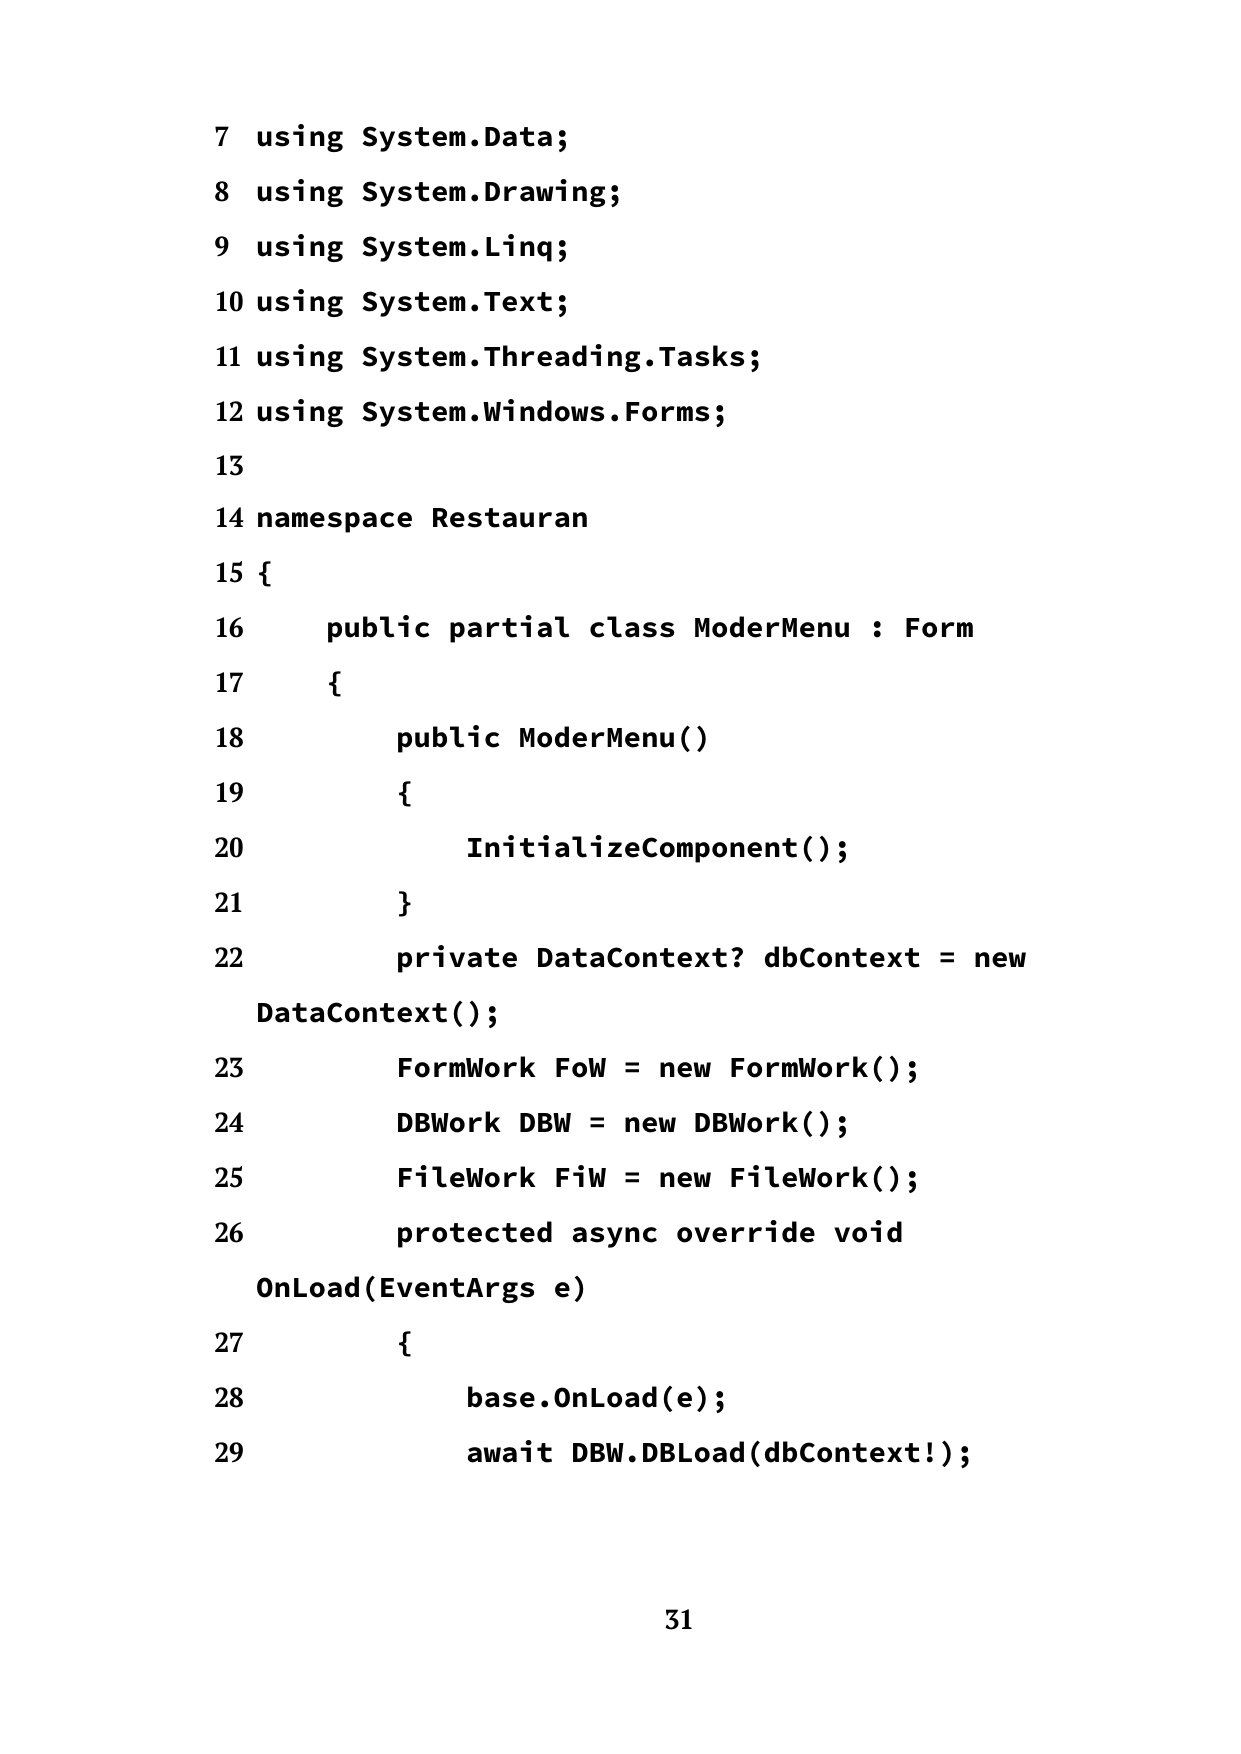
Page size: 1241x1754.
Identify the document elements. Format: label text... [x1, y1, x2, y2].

list using System.Linq; [214, 228, 1181, 265]
list } [214, 883, 1181, 920]
list using System.Data; [214, 118, 1181, 155]
list FileWork FiW = new FileWork(); [214, 1158, 1181, 1195]
list protected async override void OnLoad(EventArgs e) [214, 1213, 1181, 1305]
list using System.Windows.Forms; [214, 393, 1181, 430]
list using System.Drawing; [214, 173, 1181, 210]
list public ModerMenu() [214, 718, 1181, 755]
list public partial class ModerMenu : Form [214, 608, 1181, 645]
list using System.Text; [214, 283, 1181, 320]
list base.OnLoad(e); [214, 1378, 1181, 1415]
list using System.Threading.Tasks; [214, 338, 1181, 375]
list DBWork DBW = new DBWork(); [214, 1103, 1181, 1140]
list await DBW.DBLoad(dbContext!); [214, 1433, 1181, 1470]
list private DataContext? dbContext = new DataContext(); [214, 938, 1181, 1030]
list FormWork FoW = new FormWork(); [214, 1048, 1181, 1085]
list InitializeComponent(); [214, 828, 1181, 865]
list { [214, 773, 1181, 810]
list { [214, 553, 1181, 590]
list { [214, 663, 1181, 700]
list namespace Restauran [214, 498, 1181, 535]
list { [214, 1323, 1181, 1360]
